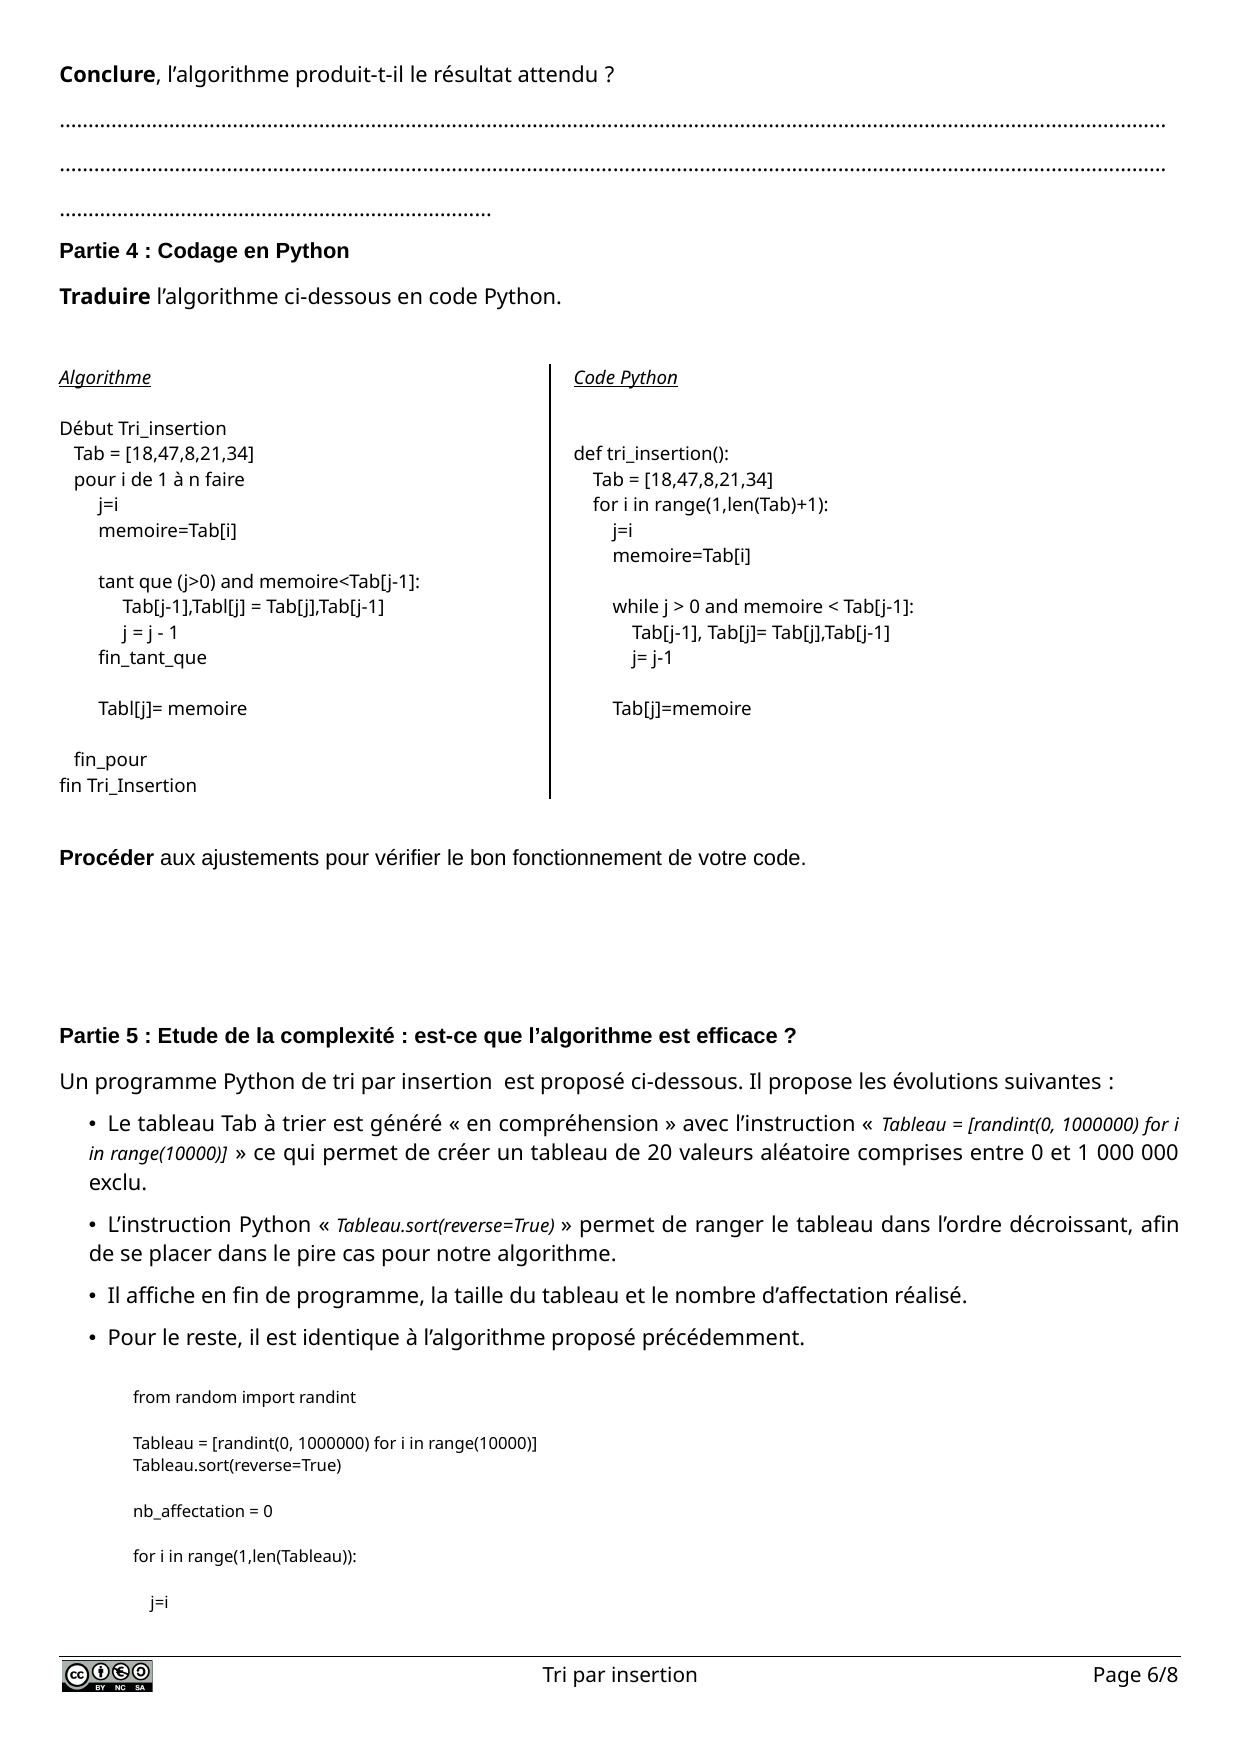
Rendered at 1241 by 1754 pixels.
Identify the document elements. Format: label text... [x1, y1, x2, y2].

text fin_tant_que [59, 645, 526, 670]
list Pour le reste, il est identique à l’algorithme proposé précédemment. [88, 1322, 1181, 1351]
picture [62, 1660, 153, 1692]
text for i in range(1,len(Tableau)): [133, 1545, 1181, 1567]
text Tab = [18,47,8,21,34] [59, 441, 526, 466]
text Tab = [18,47,8,21,34] [573, 466, 1181, 492]
text Traduire l’algorithme ci-dessous en code Python. [59, 281, 1181, 311]
text def tri_insertion(): [573, 441, 1181, 466]
list L’instruction Python « Tableau.sort(reverse=True) » permet de ranger le tableau dans l’ordre décroissant, afin de se placer dans le pire cas pour notre algorithme. [88, 1209, 1181, 1268]
text Tab[j-1], Tab[j]= Tab[j],Tab[j-1] [573, 619, 1181, 645]
list Il affiche en fin de programme, la taille du tableau et le nombre d’affectation réalisé. [88, 1280, 1181, 1310]
text ……………………………………………………………………………………………………………………………………………………………………………………………………………………………………………………………………………………………………………………………………………………………………………………………………………………… [59, 104, 1181, 223]
text j=i [59, 492, 526, 517]
text Un programme Python de tri par insertion est proposé ci-dessous. Il propose les évolutions suivantes : [59, 1066, 1181, 1096]
text memoire=Tab[i] [573, 543, 1181, 568]
text memoire=Tab[i] [59, 517, 526, 543]
text from random import randint [133, 1386, 1181, 1408]
text Tab[j]=memoire [573, 696, 1181, 721]
text Partie 4 : Codage en Python [59, 238, 1181, 263]
text fin_pour [59, 747, 526, 772]
text Partie 5 : Etude de la complexité : est-ce que l’algorithme est efficace ? [59, 1023, 1181, 1048]
text Conclure, l’algorithme produit-t-il le résultat attendu ? [59, 59, 1181, 89]
text Code Python [573, 364, 1181, 389]
text for i in range(1,len(Tab)+1): [573, 492, 1181, 517]
text Début Tri_insertion [59, 415, 526, 441]
text pour i de 1 à n faire [59, 466, 526, 492]
text j=i [133, 1590, 1181, 1613]
text Algorithme [59, 364, 526, 389]
text fin Tri_Insertion [59, 772, 526, 798]
text Procéder aux ajustements pour vérifier le bon fonctionnement de votre code. [59, 845, 1181, 870]
text Tableau = [randint(0, 1000000) for i in range(10000)] [133, 1431, 1181, 1454]
text Tableau.sort(reverse=True) [133, 1454, 1181, 1477]
text tant que (j>0) and memoire<Tab[j-1]: [59, 568, 526, 594]
text j = j - 1 [59, 619, 526, 645]
list Le tableau Tab à trier est généré « en compréhension » avec l’instruction « Tableau = [randint(0, 1000000) for i in range(10000)] » ce qui permet de créer un tableau de 20 valeurs aléatoire comprises entre 0 et 1 000 000 exclu. [88, 1107, 1181, 1197]
text j= j-1 [573, 645, 1181, 670]
text nb_affectation = 0 [133, 1499, 1181, 1522]
text j=i [573, 517, 1181, 543]
text while j > 0 and memoire < Tab[j-1]: [573, 594, 1181, 619]
text Tab[j-1],Tabl[j] = Tab[j],Tab[j-1] [59, 594, 526, 619]
text Tabl[j]= memoire [59, 696, 526, 721]
